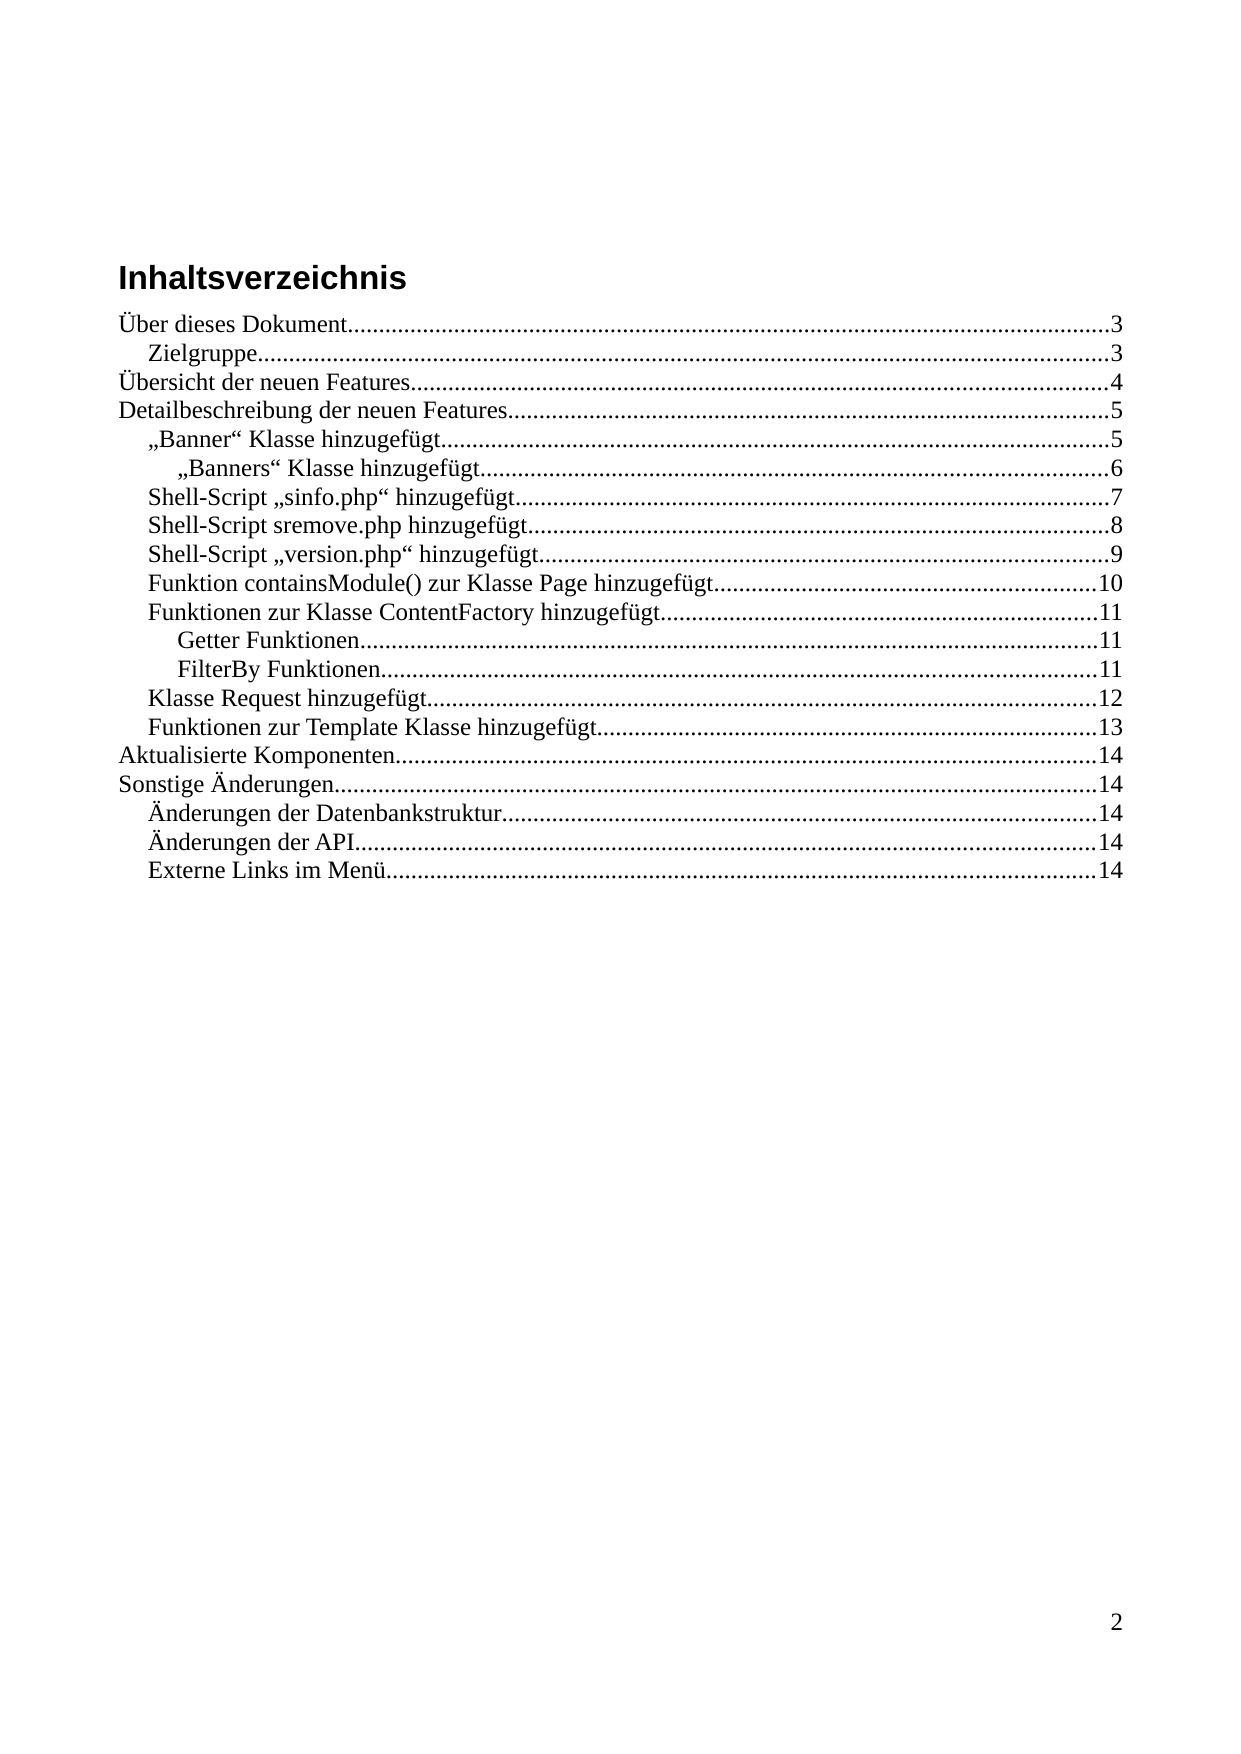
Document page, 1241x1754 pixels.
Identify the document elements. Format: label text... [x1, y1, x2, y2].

text FilterBy Funktionen 11 [177, 654, 1123, 683]
text Externe Links im Menü 14 [148, 855, 1123, 884]
text Aktualisierte Komponenten 14 [118, 740, 1123, 769]
text Shell-Script sremove.php hinzugefügt 8 [148, 510, 1123, 539]
text „Banners“ Klasse hinzugefügt 6 [177, 453, 1123, 482]
text Änderungen der Datenbankstruktur 14 [148, 798, 1123, 827]
text „Banner“ Klasse hinzugefügt 5 [148, 424, 1123, 453]
text Detailbeschreibung der neuen Features 5 [118, 395, 1123, 424]
text Getter Funktionen 11 [177, 625, 1123, 654]
text Funktionen zur Klasse ContentFactory hinzugefügt 11 [148, 597, 1123, 625]
text Sonstige Änderungen 14 [118, 769, 1123, 798]
text Shell-Script „sinfo.php“ hinzugefügt 7 [148, 482, 1123, 510]
text Funktion containsModule() zur Klasse Page hinzugefügt 10 [148, 568, 1123, 597]
text Shell-Script „version.php“ hinzugefügt 9 [148, 539, 1123, 568]
text Änderungen der API 14 [148, 827, 1123, 855]
text Klasse Request hinzugefügt 12 [148, 683, 1123, 712]
text Funktionen zur Template Klasse hinzugefügt 13 [148, 712, 1123, 740]
text Über dieses Dokument 3 [118, 309, 1123, 338]
subtitle Inhaltsverzeichnis [118, 258, 1123, 297]
text Übersicht der neuen Features 4 [118, 367, 1123, 395]
text Zielgruppe 3 [148, 338, 1123, 367]
